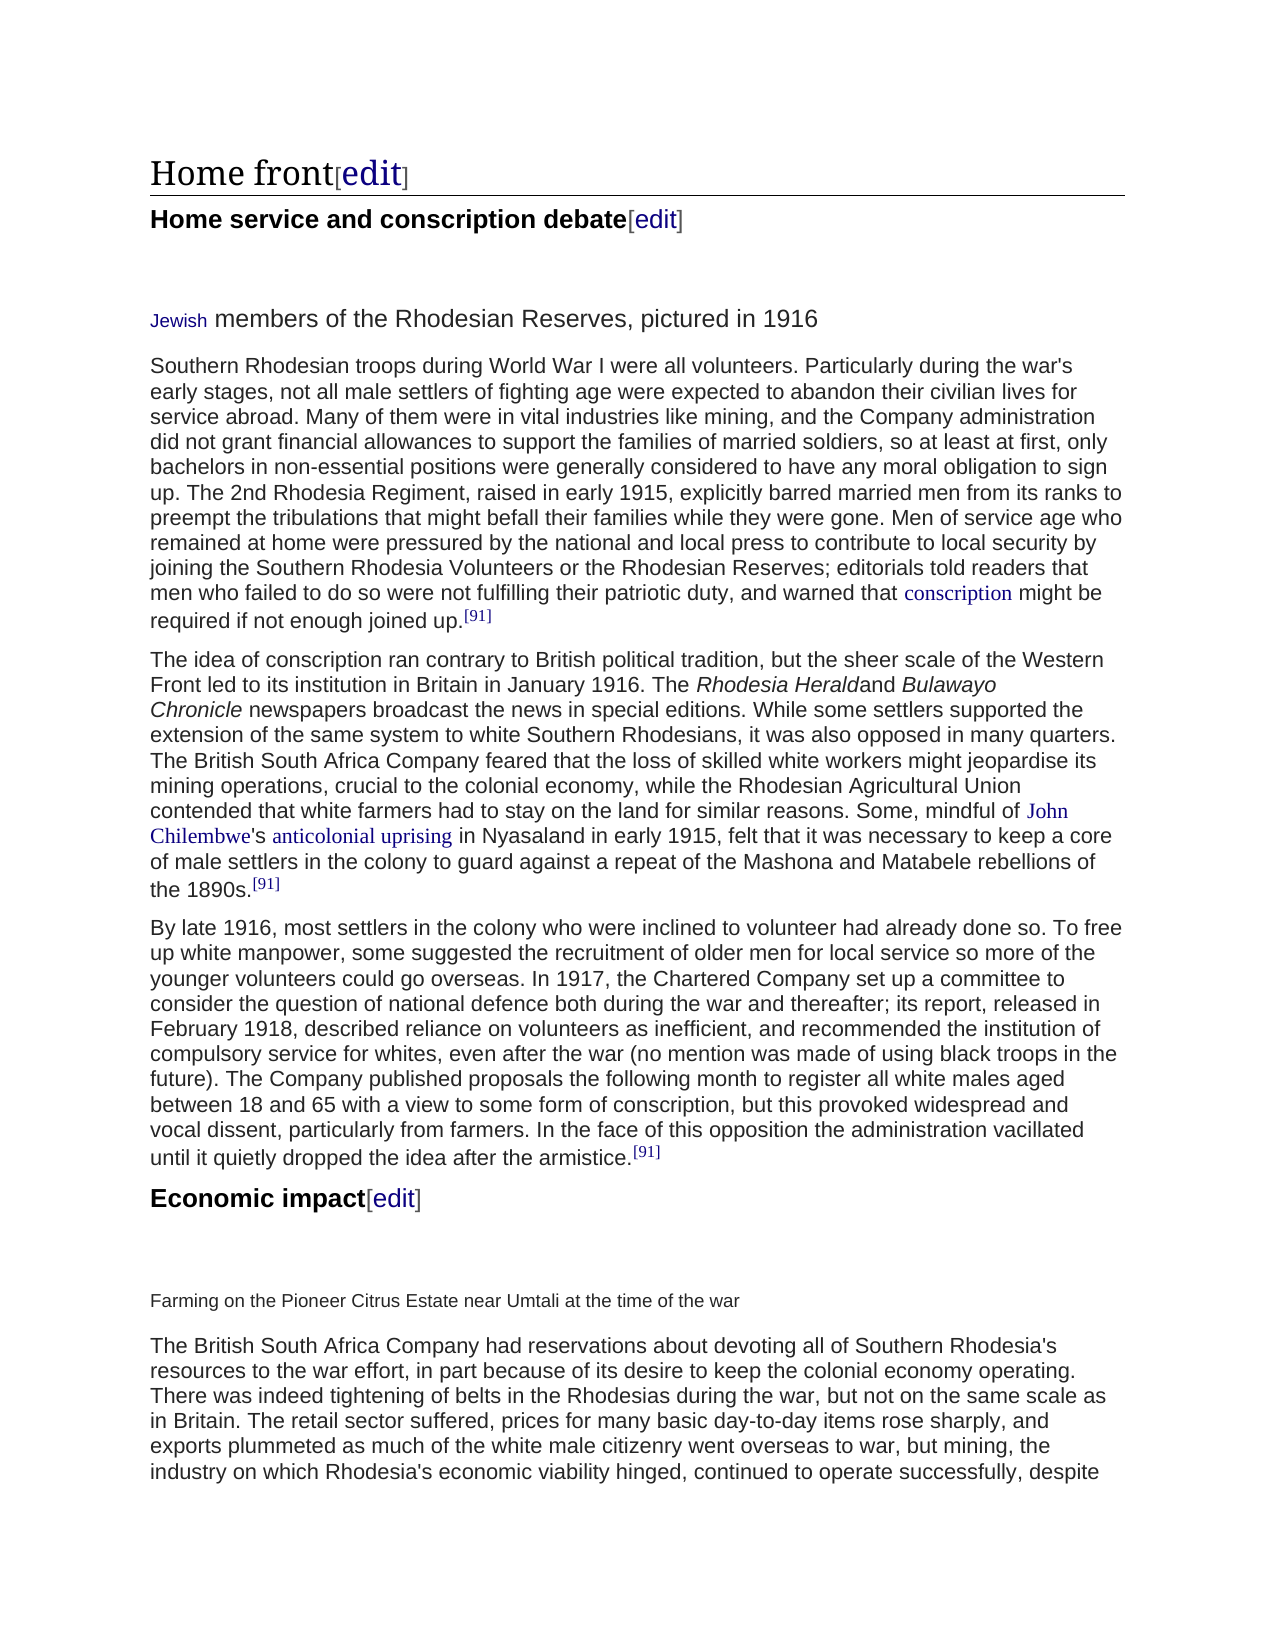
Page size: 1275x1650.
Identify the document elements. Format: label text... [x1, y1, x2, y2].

text Farming on the Pioneer Citrus Estate near Umtali at the time of the war [150, 1277, 1125, 1312]
text Home service and conscription debate[edit] [150, 204, 1125, 234]
text The idea of conscription ran contrary to British political tradition, but the sheer scale of the Western Front led to its institution in Britain in January 1916. The Rhodesia Heraldand Bulawayo Chronicle newspapers broadcast the news in special editions. While some settlers supported the extension of the same system to white Southern Rhodesians, it was also opposed in many quarters. The British South Africa Company feared that the loss of skilled white workers might jeopardise its mining operations, crucial to the colonial economy, while the Rhodesian Agricultural Union contended that white farmers had to stay on the land for similar reasons. Some, mindful of John Chilembwe's anticolonial uprising in Nyasaland in early 1915, felt that it was necessary to keep a core of male settlers in the colony to guard against a repeat of the Mashona and Matabele rebellions of the 1890s.[91] [150, 647, 1125, 903]
text By late 1916, most settlers in the colony who were inclined to volunteer had already done so. To free up white manpower, some suggested the recruitment of older men for local service so more of the younger volunteers could go overseas. In 1917, the Chartered Company set up a committee to consider the question of national defence both during the war and thereafter; its report, released in February 1918, described reliance on volunteers as inefficient, and recommended the institution of compulsory service for whites, even after the war (no mention was made of using black troops in the future). The Company published proposals the following month to register all white males aged between 18 and 65 with a view to some form of conscription, but this provoked widespread and vocal dissent, particularly from farmers. In the face of this opposition the administration vacillated until it quietly dropped the idea after the armistice.[91] [150, 915, 1125, 1171]
text The British South Africa Company had reservations about devoting all of Southern Rhodesia's resources to the war effort, in part because of its desire to keep the colonial economy operating. There was indeed tightening of belts in the Rhodesias during the war, but not on the same scale as in Britain. The retail sector suffered, prices for many basic day-to-day items rose sharply, and exports plummeted as much of the white male citizenry went overseas to war, but mining, the industry on which Rhodesia's economic viability hinged, continued to operate successfully, despite [150, 1333, 1125, 1484]
text Southern Rhodesian troops during World War I were all volunteers. Particularly during the war's early stages, not all male settlers of fighting age were expected to abandon their civilian lives for service abroad. Many of them were in vital industries like mining, and the Company administration did not grant financial allowances to support the families of married soldiers, so at least at first, only bachelors in non-essential positions were generally considered to have any moral obligation to sign up. The 2nd Rhodesia Regiment, raised in early 1915, explicitly barred married men from its ranks to preempt the tribulations that might befall their families while they were gone. Men of service age who remained at home were pressured by the national and local press to contribute to local security by joining the Southern Rhodesia Volunteers or the Rhodesian Reserves; editorials told readers that men who failed to do so were not fulfilling their patriotic duty, and warned that conscription might be required if not enough joined up.[91] [150, 353, 1125, 634]
text Economic impact[edit] [150, 1183, 1125, 1213]
text Home front[edit] [150, 150, 1125, 195]
text Jewish members of the Rhodesian Reserves, pictured in 1916 [150, 298, 1125, 333]
